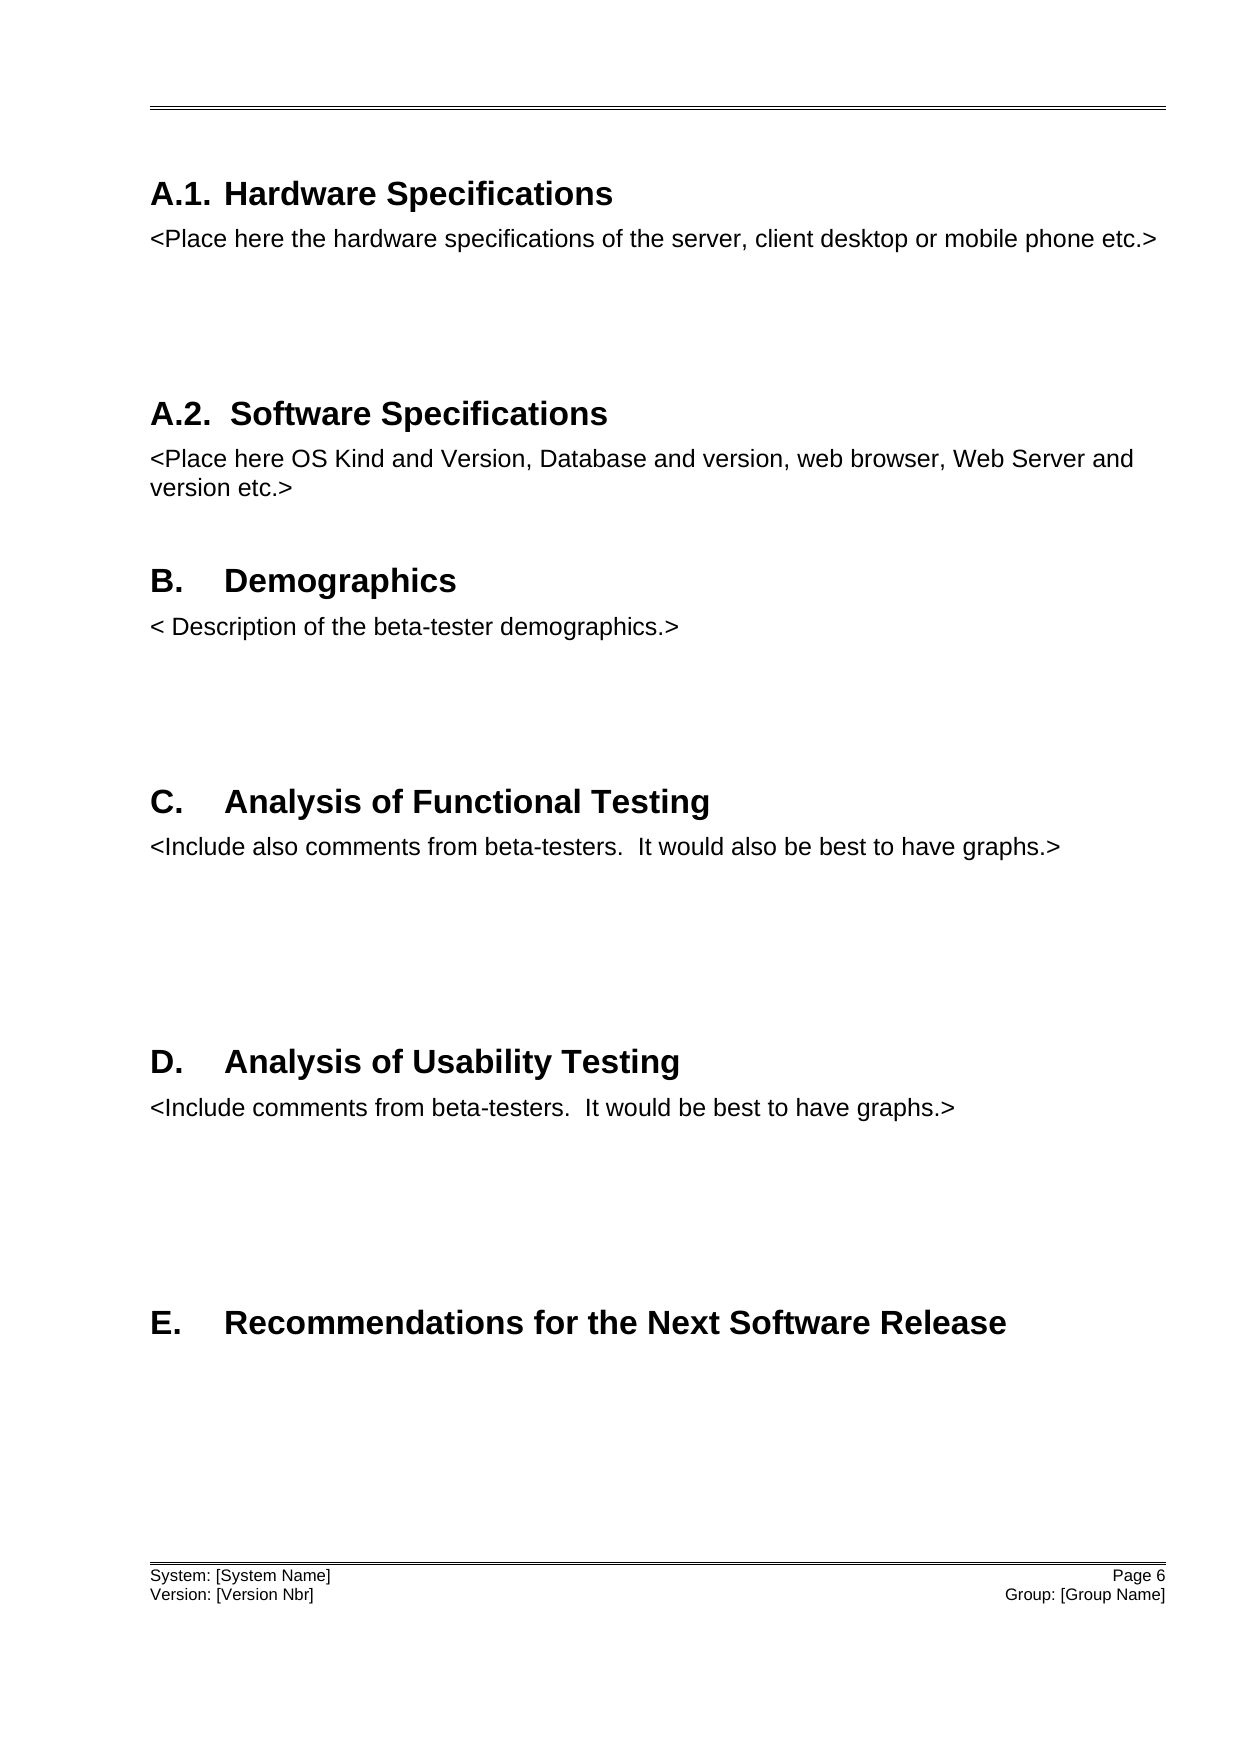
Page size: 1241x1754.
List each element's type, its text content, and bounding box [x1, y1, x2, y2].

text <Include comments from beta-testers. It would be best to have graphs.> [150, 1093, 1166, 1121]
subtitle A.1. Hardware Specifications [150, 175, 1166, 212]
subtitle E. Recommendations for the Next Software Release [150, 1304, 1166, 1342]
text <Place here the hardware specifications of the server, client desktop or mobile phone etc.> [150, 225, 1166, 253]
subtitle A.2. Software Specifications [150, 395, 1166, 433]
subtitle B. Demographics [150, 563, 1166, 600]
text < Description of the beta-tester demographics.> [150, 612, 1166, 640]
subtitle D. Analysis of Usability Testing [150, 1043, 1166, 1081]
text <Include also comments from beta-testers. It would also be best to have graphs.> [150, 833, 1166, 861]
subtitle C. Analysis of Functional Testing [150, 783, 1166, 820]
text <Place here OS Kind and Version, Database and version, web browser, Web Server and version etc.> [150, 445, 1166, 501]
